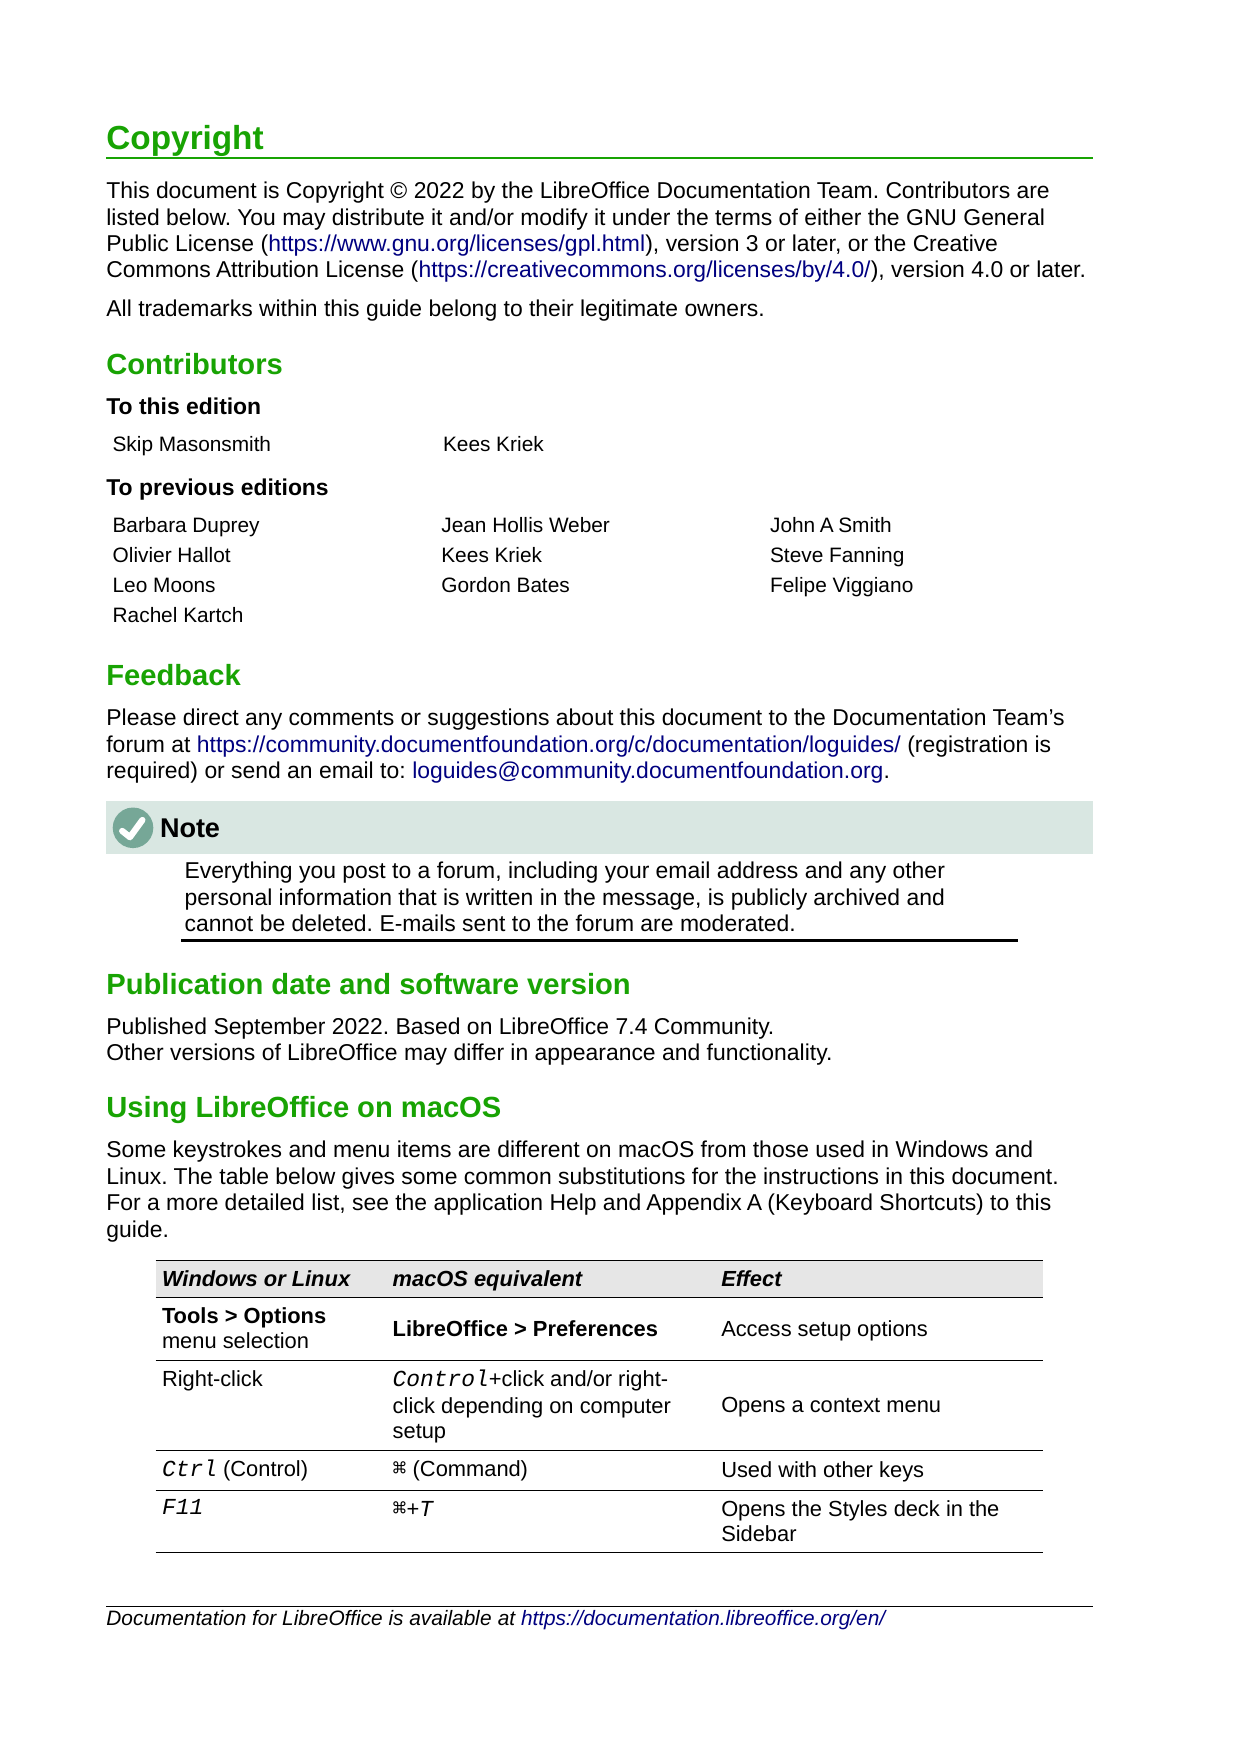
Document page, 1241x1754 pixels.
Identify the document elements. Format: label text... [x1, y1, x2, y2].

table_header Kees Kriek [437, 432, 766, 462]
table_cell Olivier Hallot [106, 543, 435, 573]
text All trademarks within this guide belong to their legitimate owners. [106, 295, 1093, 322]
table_cell ⌘ (Command) [386, 1451, 715, 1489]
table_cell Gordon Bates [435, 573, 764, 603]
table_header [766, 432, 1093, 462]
subtitle Publication date and software version [106, 967, 1093, 1000]
table_cell LibreOffice > Preferences [386, 1298, 715, 1360]
table_cell Steve Fanning [764, 543, 1093, 573]
text Please direct any comments or suggestions about this document to the Documentation Team’s forum at https://community.documentfoundation.org/c/documentation/loguides/ (registration is required) or send an email to: loguides@community.documentfoundation.org. [106, 704, 1093, 783]
subtitle Feedback [106, 658, 1093, 692]
subtitle Using LibreOffice on macOS [106, 1090, 1093, 1124]
table_cell Tools > Options menu selection [156, 1298, 386, 1360]
table_header macOS equivalent [386, 1261, 715, 1297]
text Published September 2022. Based on LibreOffice 7.4 Community. Other versions of LibreOffice may differ in appearance and functionality. [106, 1013, 1093, 1065]
table_header Jean Hollis Weber [435, 513, 764, 543]
table_cell Opens a context menu [715, 1361, 1043, 1450]
table_cell Ctrl (Control) [156, 1451, 386, 1489]
table_cell Control+click and/or right-click depending on computer setup [386, 1361, 715, 1450]
table_cell [764, 603, 1093, 633]
table_cell Used with other keys [715, 1451, 1043, 1489]
table_cell ‍Rachel Kartch [106, 603, 435, 633]
table_cell ⌘+T [386, 1491, 715, 1552]
table_cell Access setup options [715, 1298, 1043, 1360]
text This document is Copyright © 2022 by the LibreOffice Documentation Team. Contributors are listed below. You may distribute it and/or modify it under the terms of either the GNU General Public License (https://www.gnu.org/licenses/gpl.html), version 3 or later, or the Creative Commons Attribution License (https://creativecommons.org/licenses/by/4.0/), version 4.0 or later. [106, 177, 1093, 283]
table_cell Kees Kriek [435, 543, 764, 573]
text Everything you post to a forum, including your email address and any other personal information that is written in the message, is publicly archived and cannot be deleted. E-mails sent to the forum are moderated. [181, 854, 1018, 939]
table_cell [435, 603, 764, 633]
text To previous editions [106, 473, 1093, 500]
table_cell Opens the Styles deck in the Sidebar [715, 1491, 1043, 1552]
table_header Skip Masonsmith [106, 432, 437, 462]
table_header Effect [715, 1261, 1043, 1297]
table_cell F11 [156, 1491, 386, 1552]
table_cell Felipe Viggiano [764, 573, 1093, 603]
table_cell Leo Moons [106, 573, 435, 603]
table_header Windows or Linux [156, 1261, 386, 1297]
subtitle Contributors [106, 347, 1093, 380]
text To this edition [106, 393, 1093, 419]
table_header Barbara Duprey [106, 513, 435, 543]
text Some keystrokes and menu items are different on macOS from those used in Windows and Linux. The table below gives some common substitutions for the instructions in this document. For a more detailed list, see the application Help and Appendix A (Keyboard Shortcuts) to this guide. [106, 1136, 1093, 1242]
table_cell Right-click [156, 1361, 386, 1450]
subtitle Copyright [106, 118, 1093, 157]
subtitle Note [106, 801, 1093, 854]
table_header John A Smith [764, 513, 1093, 543]
